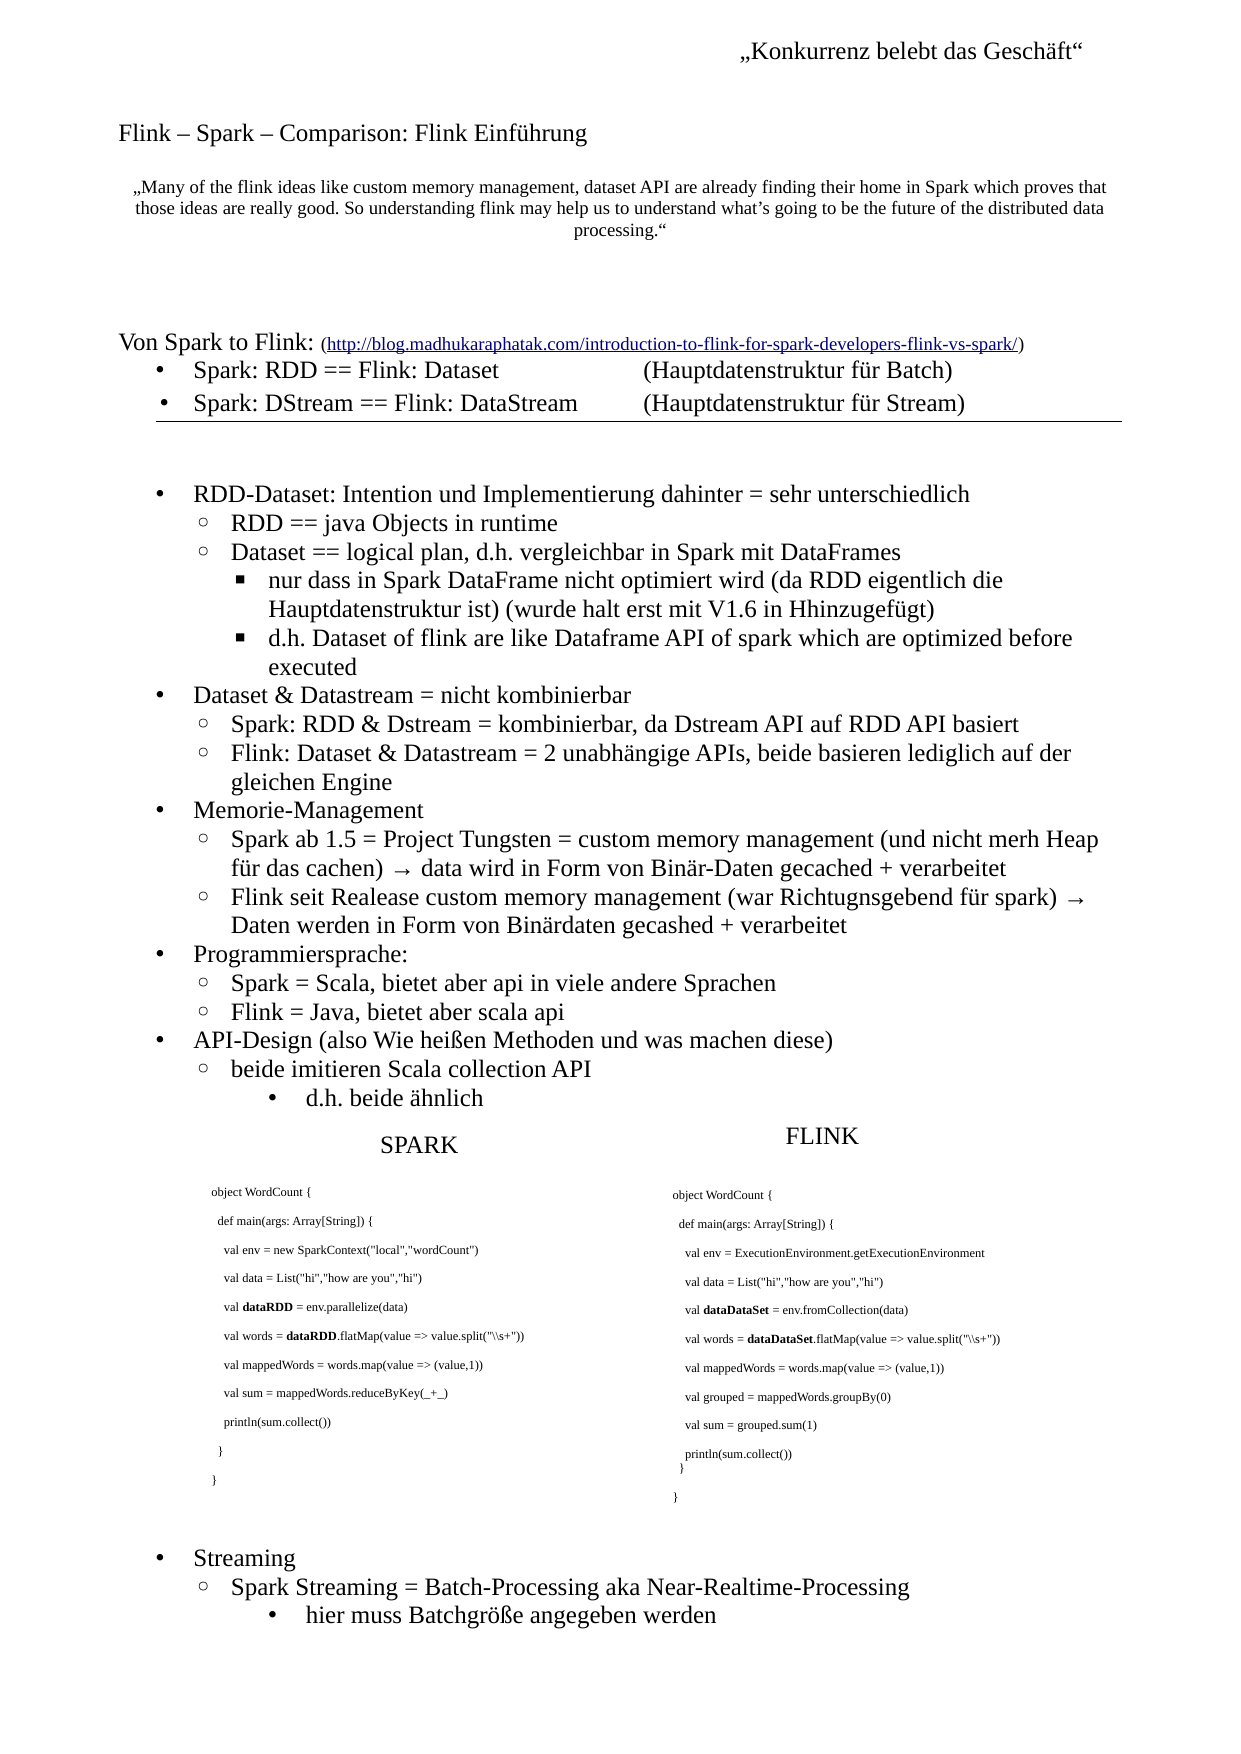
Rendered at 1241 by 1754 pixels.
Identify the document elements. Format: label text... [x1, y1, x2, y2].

list API-Design (also Wie heißen Methoden und was machen diese) [156, 1025, 1122, 1054]
text Von Spark to Flink: (http://blog.madhukaraphatak.com/introduction-to-flink-for-spark-developers-flink-vs-spark/) [118, 327, 1122, 355]
list Flink = Java, bietet aber scala api [193, 997, 1122, 1025]
list RDD == java Objects in runtime [193, 508, 1122, 537]
list Spark: DStream == Flink: DataStream (Hauptdatenstruktur für Stream) [156, 384, 1122, 421]
list RDD-Dataset: Intention und Implementierung dahinter = sehr unterschiedlich [156, 479, 1122, 508]
list Programmiersprache: [156, 939, 1122, 968]
list Spark: RDD == Flink: Dataset (Hauptdatenstruktur für Batch) [156, 355, 1122, 384]
list Dataset & Datastream = nicht kombinierbar [156, 680, 1122, 709]
list d.h. beide ähnlich [268, 1083, 1122, 1112]
list Spark = Scala, bietet aber api in viele andere Sprachen [193, 968, 1122, 997]
list beide imitieren Scala collection API [193, 1054, 1122, 1083]
list Spark ab 1.5 = Project Tungsten = custom memory management (und nicht merh Heap für das cachen) → data wird in Form von Binär-Daten gecached + verarbeitet [193, 824, 1122, 882]
list Flink seit Realease custom memory management (war Richtugnsgebend für spark) → Daten werden in Form von Binärdaten gecashed + verarbeitet [193, 882, 1122, 939]
list Spark: RDD & Dstream = kombinierbar, da Dstream API auf RDD API basiert [193, 709, 1122, 738]
list Memorie-Management [156, 795, 1122, 824]
list Dataset == logical plan, d.h. vergleichbar in Spark mit DataFrames [193, 537, 1122, 565]
list d.h. Dataset of flink are like Dataframe API of spark which are optimized before executed [231, 623, 1122, 680]
text „Many of the flink ideas like custom memory management, dataset API are already finding their home in Spark which proves that those ideas are really good. So understanding flink may help us to understand what’s going to be the future of the distributed data processing.“ [118, 176, 1122, 240]
list nur dass in Spark DataFrame nicht optimiert wird (da RDD eigentlich die Hauptdatenstruktur ist) (wurde halt erst mit V1.6 in Hhinzugefügt) [231, 565, 1122, 623]
list Flink: Dataset & Datastream = 2 unabhängige APIs, beide basieren lediglich auf der gleichen Engine [193, 738, 1122, 795]
list Streaming [156, 1543, 1122, 1572]
text Flink – Spark – Comparison: Flink Einführung [118, 118, 1122, 147]
list Spark Streaming = Batch-Processing aka Near-Realtime-Processing [193, 1572, 1122, 1600]
list hier muss Batchgröße angegeben werden [268, 1600, 1122, 1629]
